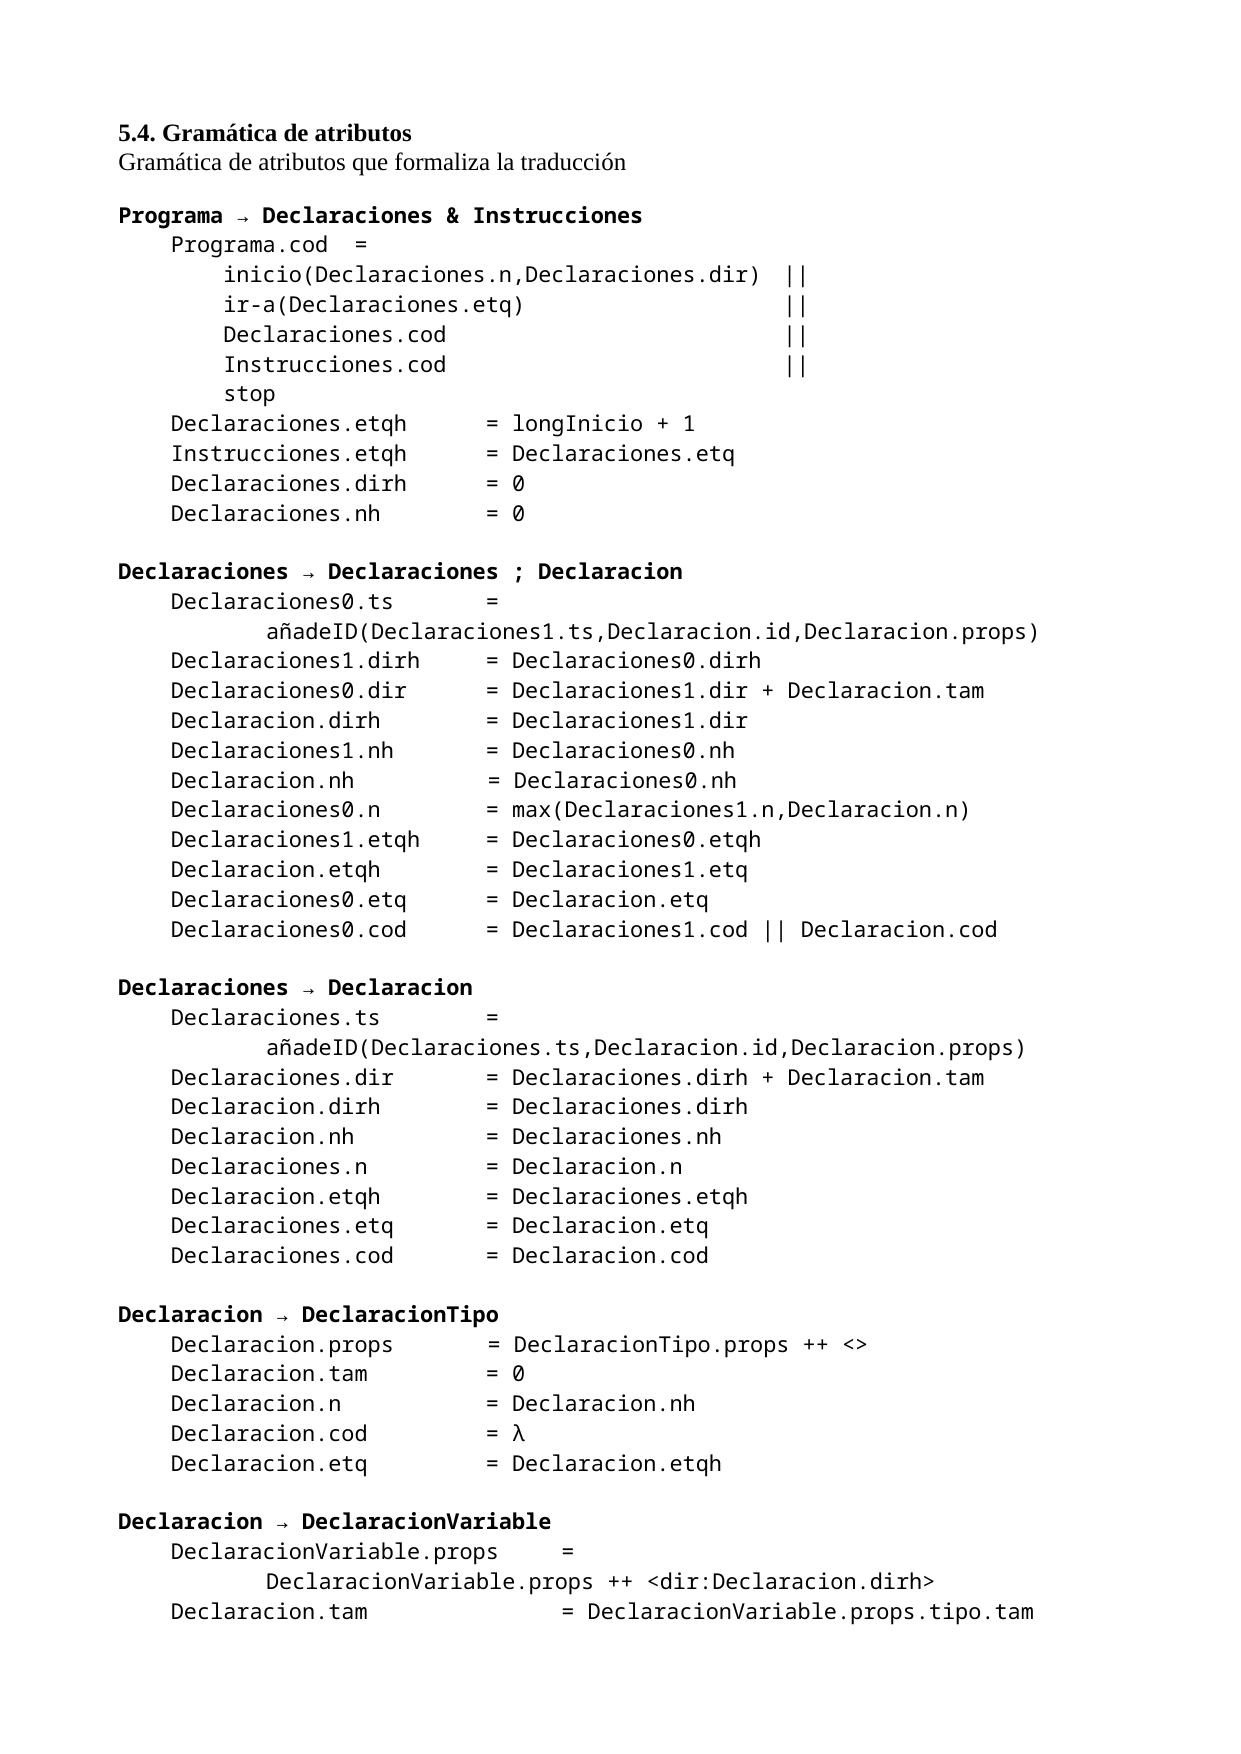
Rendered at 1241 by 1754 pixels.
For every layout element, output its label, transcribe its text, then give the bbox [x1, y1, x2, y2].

text añadeID(Declaraciones.ts,Declaracion.id,Declaracion.props) [118, 1032, 1122, 1062]
text Declaracion → DeclaracionVariable [118, 1506, 1122, 1536]
text DeclaracionVariable.props = [118, 1536, 1122, 1566]
text Declaracion.nh = Declaraciones.nh [118, 1121, 1122, 1151]
text Declaracion.tam = 0 [118, 1358, 1122, 1388]
text Declaraciones.n = Declaracion.n [118, 1151, 1122, 1181]
text Declaraciones1.dirh = Declaraciones0.dirh [118, 646, 1122, 675]
text ir-a(Declaraciones.etq) || [118, 289, 1122, 319]
text Declaraciones.dir = Declaraciones.dirh + Declaracion.tam [118, 1062, 1122, 1091]
text inicio(Declaraciones.n,Declaraciones.dir) || [118, 259, 1122, 289]
text Gramática de atributos que formaliza la traducción [118, 147, 1122, 176]
text Declaraciones.etq = Declaracion.etq [118, 1211, 1122, 1240]
text Declaracion.n = Declaracion.nh [118, 1388, 1122, 1418]
text Declaraciones.nh = 0 [118, 498, 1122, 527]
text Declaraciones0.cod = Declaraciones1.cod || Declaracion.cod [118, 914, 1122, 943]
text Declaraciones.etqh = longInicio + 1 [118, 408, 1122, 438]
text Declaraciones0.ts = añadeID(Declaraciones1.ts,Declaracion.id,Declaracion.props) [118, 586, 1122, 646]
text Declaraciones0.etq = Declaracion.etq [118, 884, 1122, 914]
text stop [118, 378, 1122, 408]
text Programa.cod = [118, 229, 1122, 259]
text Declaracion.etqh = Declaraciones1.etq [118, 854, 1122, 884]
text Instrucciones.cod || [118, 349, 1122, 378]
text Declaracion.cod = λ [118, 1418, 1122, 1448]
text Declaraciones0.dir = Declaraciones1.dir + Declaracion.tam [118, 675, 1122, 705]
text Declaraciones.ts = [118, 1002, 1122, 1032]
text Declaraciones0.n = max(Declaraciones1.n,Declaracion.n) [118, 794, 1122, 824]
text Declaraciones → Declaracion [118, 972, 1122, 1002]
text Declaraciones1.nh = Declaraciones0.nh [118, 735, 1122, 765]
text Declaraciones → Declaraciones ; Declaracion [118, 556, 1122, 586]
text 5.4. Gramática de atributos [118, 118, 1122, 147]
text Declaraciones.dirh = 0 [118, 468, 1122, 498]
text Declaracion.props = DeclaracionTipo.props ++ <> [118, 1329, 1122, 1358]
text Declaracion.tam = DeclaracionVariable.props.tipo.tam [118, 1596, 1122, 1626]
text Declaracion.etqh = Declaraciones.etqh [118, 1181, 1122, 1211]
text Instrucciones.etqh = Declaraciones.etq [118, 438, 1122, 468]
text Declaraciones1.etqh = Declaraciones0.etqh [118, 824, 1122, 854]
text Declaracion → DeclaracionTipo [118, 1299, 1122, 1329]
text Declaraciones.cod = Declaracion.cod [118, 1240, 1122, 1270]
text Declaracion.etq = Declaracion.etqh [118, 1448, 1122, 1478]
text DeclaracionVariable.props ++ <dir:Declaracion.dirh> [118, 1566, 1122, 1596]
text Declaracion.nh = Declaraciones0.nh [118, 765, 1122, 794]
text Declaracion.dirh = Declaraciones.dirh [118, 1091, 1122, 1121]
text Declaraciones.cod || [118, 319, 1122, 349]
text Programa → Declaraciones & Instrucciones [118, 200, 1122, 229]
text Declaracion.dirh = Declaraciones1.dir [118, 705, 1122, 735]
